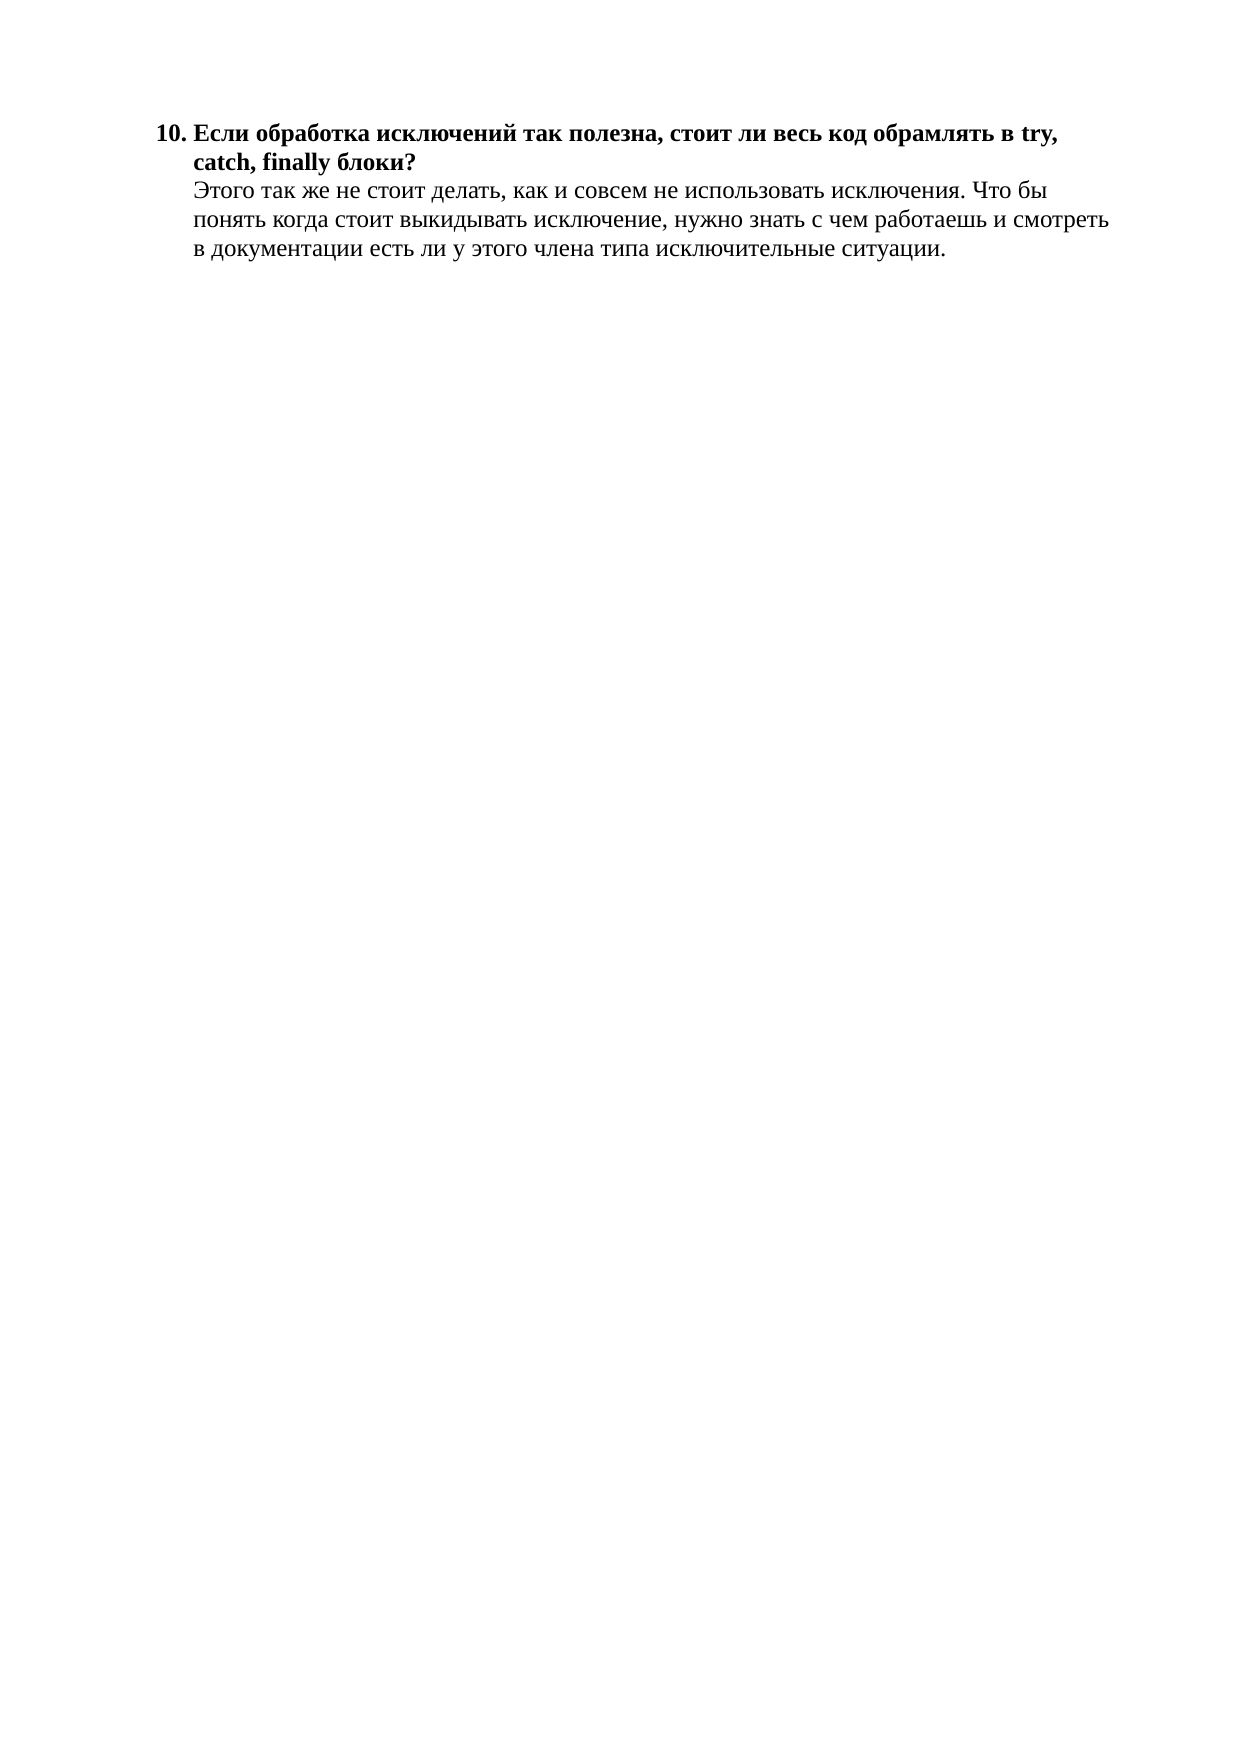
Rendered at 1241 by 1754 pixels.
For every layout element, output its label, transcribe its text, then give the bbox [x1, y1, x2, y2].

list Если обработка исключений так полезна, стоит ли весь код обрамлять в try, catch, finally блоки? [156, 118, 1122, 176]
list Этого так же не стоит делать, как и совсем не использовать исключения. Что бы понять когда стоит выкидывать исключение, нужно знать с чем работаешь и смотреть в документации есть ли у этого члена типа исключительные ситуации. [156, 176, 1122, 262]
